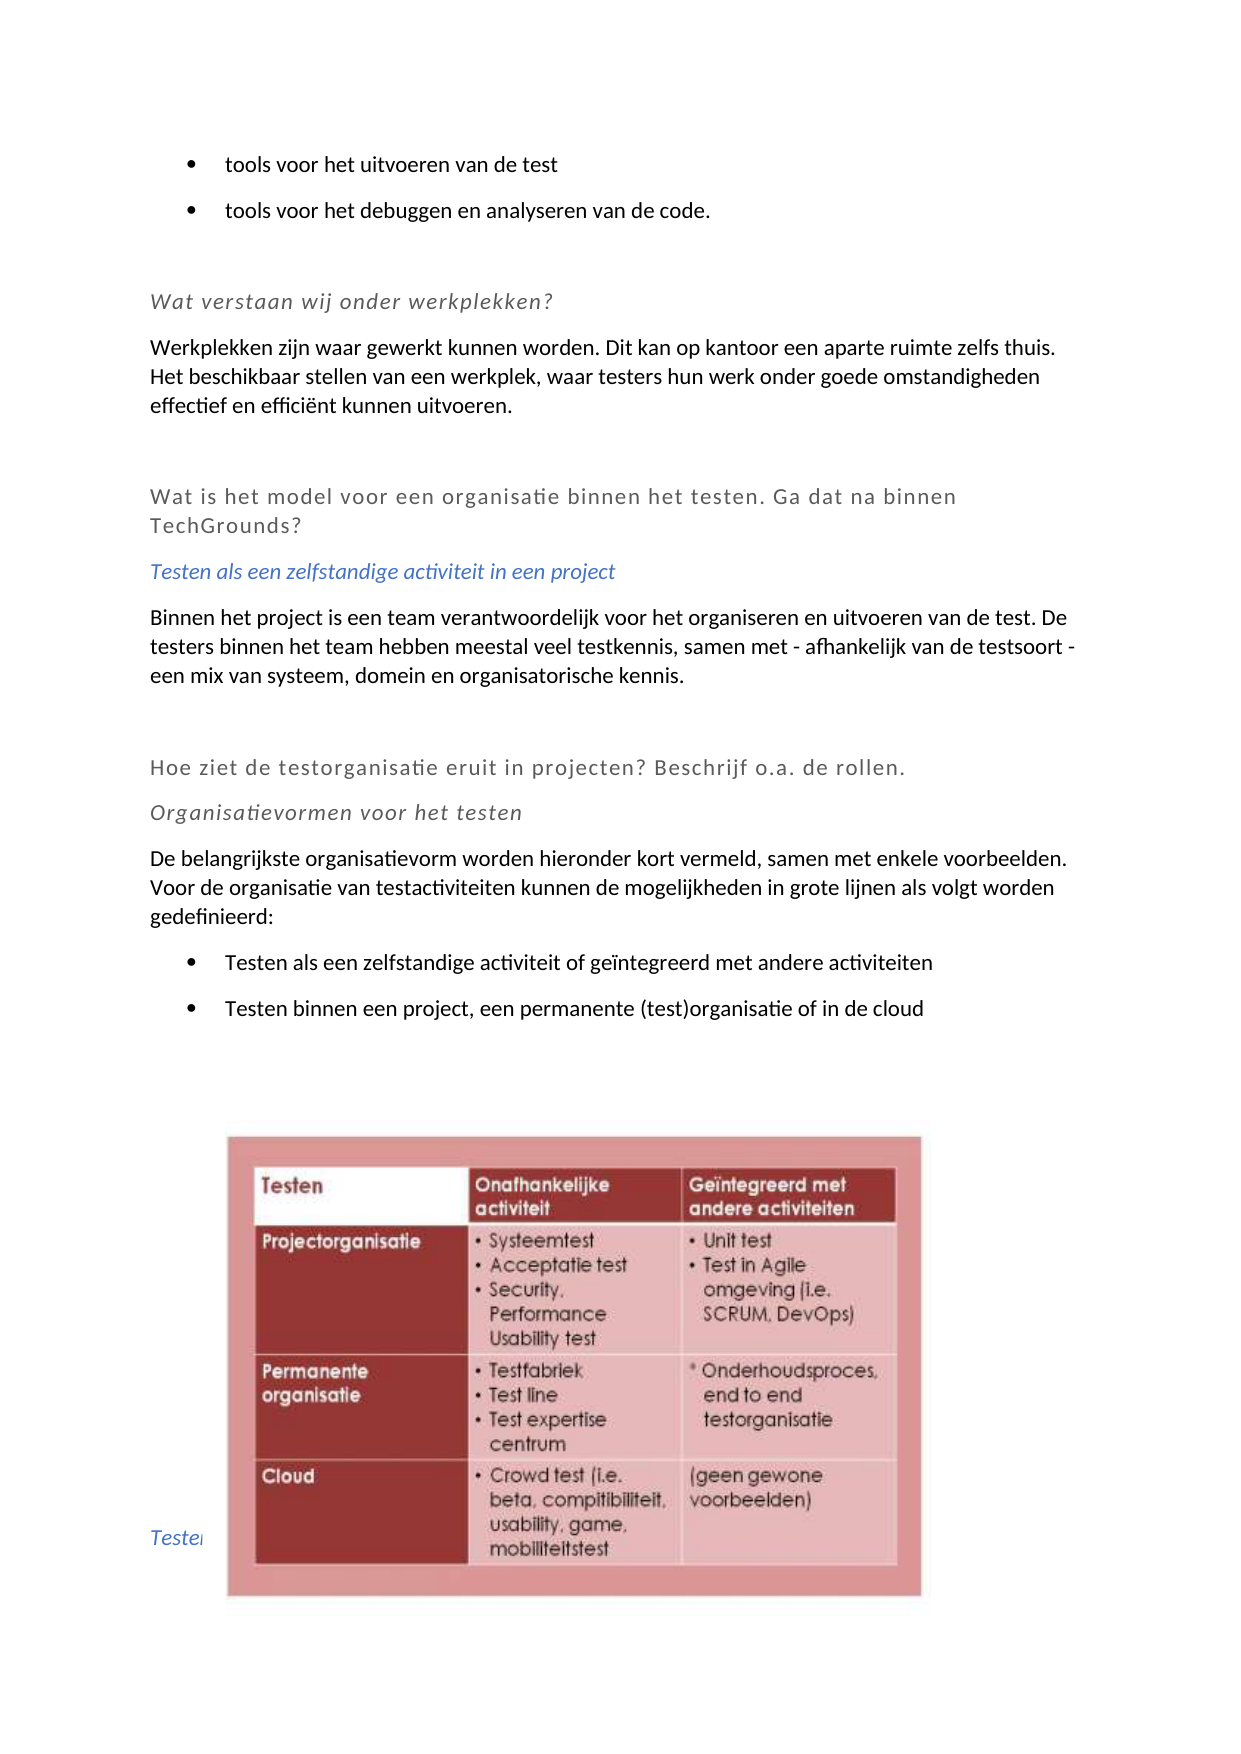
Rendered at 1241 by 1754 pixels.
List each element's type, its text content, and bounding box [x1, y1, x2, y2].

text Testen als een zelfstandige activiteit in een project [150, 557, 1090, 585]
text De belangrijkste organisatievorm worden hieronder kort vermeld, samen met enkele voorbeelden. Voor de organisatie van testactiviteiten kunnen de mogelijkheden in grote lijnen als volgt worden gedefinieerd: [150, 844, 1090, 930]
text Wat verstaan wij onder werkplekken? [150, 287, 1090, 315]
text Testen als een zelfstandige activiteit in een project [150, 1523, 202, 1551]
list Testen als een zelfstandige activiteit of geïntegreerd met andere activiteiten [187, 948, 1090, 976]
list tools voor het uitvoeren van de test [187, 150, 1090, 178]
text Testen als een zelfstandige activiteit in een project [932, 1523, 1090, 1551]
text Hoe ziet de testorganisatie eruit in projecten? Beschrijf o.a. de rollen. [150, 753, 1090, 781]
text Werkplekken zijn waar gewerkt kunnen worden. Dit kan op kantoor een aparte ruimte zelfs thuis. Het beschikbaar stellen van een werkplek, waar testers hun werk onder goede omstandigheden effectief en efficiënt kunnen uitvoeren. [150, 333, 1090, 419]
list Testen binnen een project, een permanente (test)organisatie of in de cloud [187, 994, 1090, 1022]
text Wat is het model voor een organisatie binnen het testen. Ga dat na binnen TechGrounds? [150, 482, 1090, 539]
text Binnen het project is een team verantwoordelijk voor het organiseren en uitvoeren van de test. De testers binnen het team hebben meestal veel testkennis, samen met - afhankelijk van de testsoort - een mix van systeem, domein en organisatorische kennis. [150, 603, 1090, 689]
list tools voor het debuggen en analyseren van de code. [187, 196, 1090, 224]
text Organisatievormen voor het testen [150, 798, 1090, 826]
